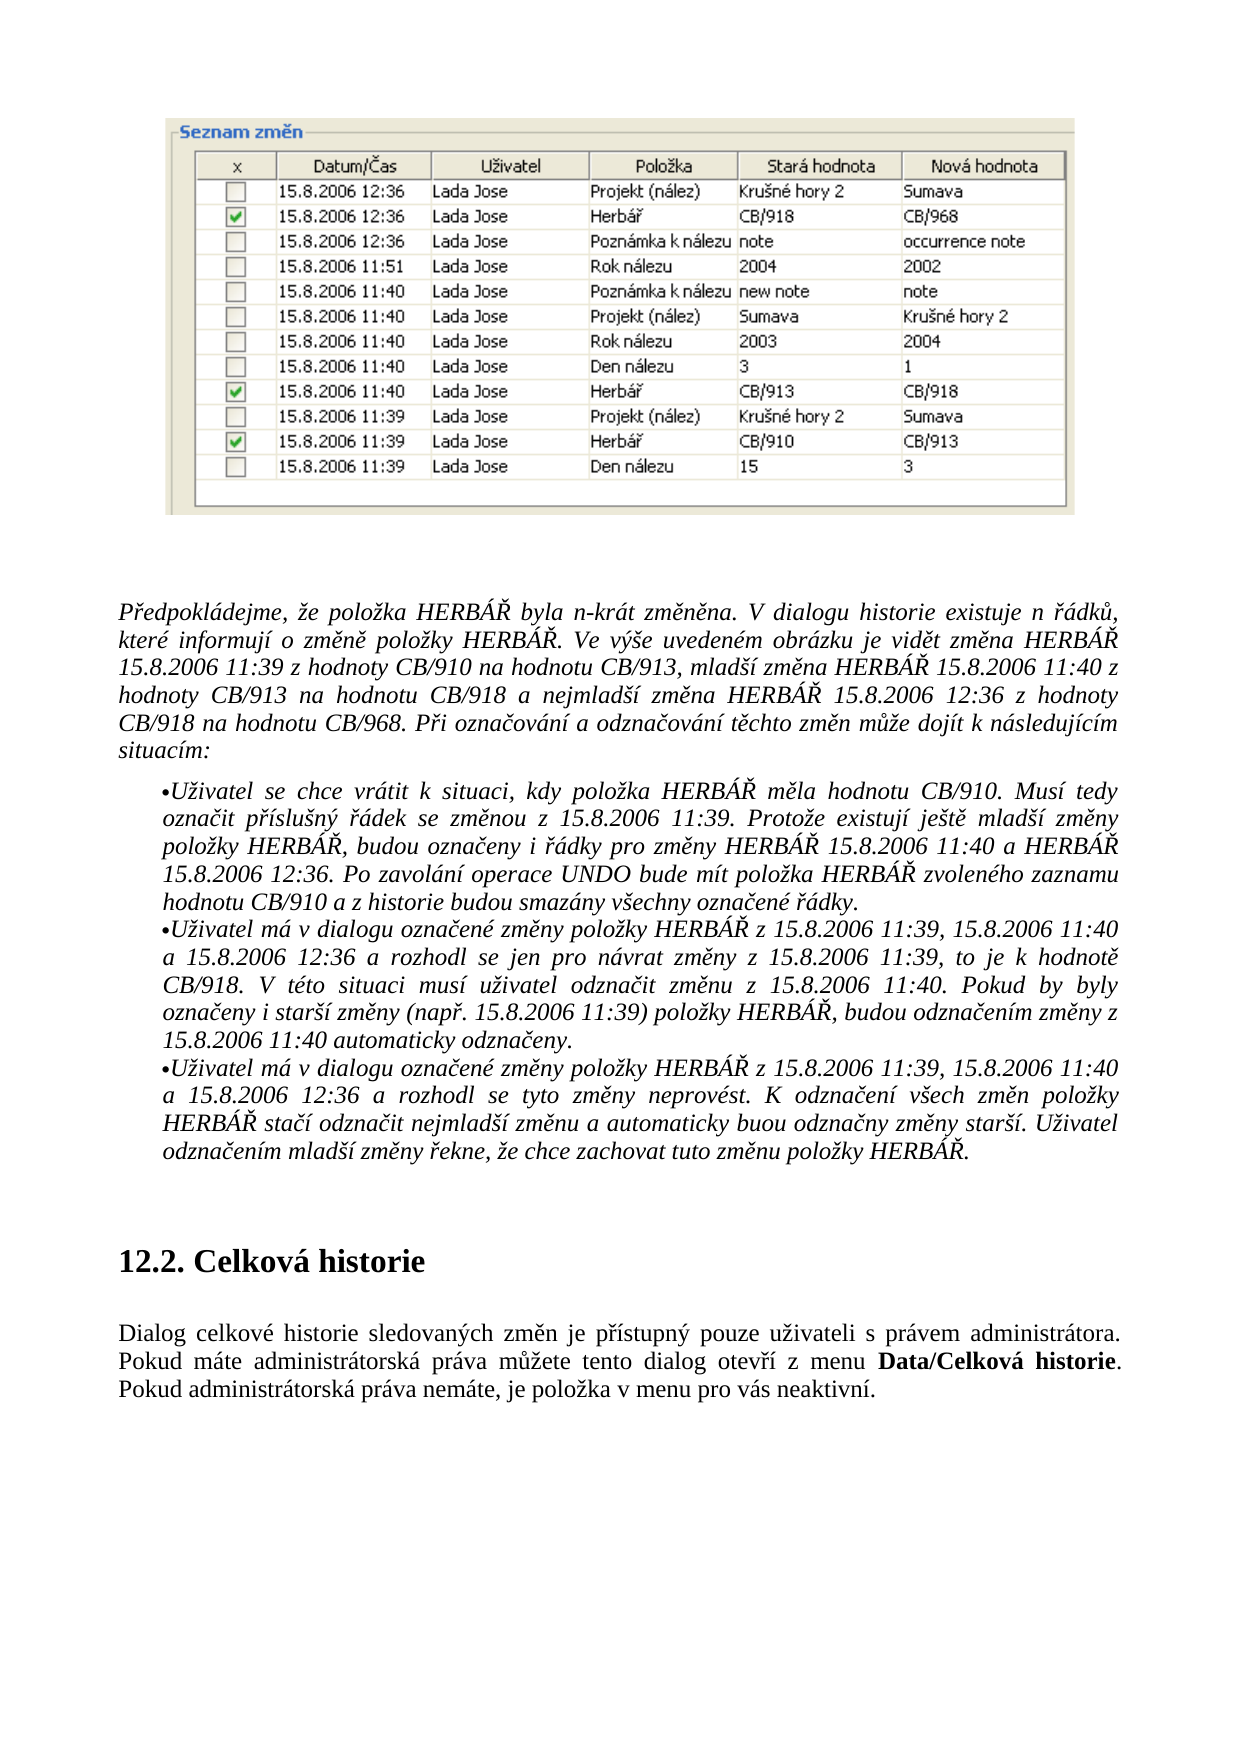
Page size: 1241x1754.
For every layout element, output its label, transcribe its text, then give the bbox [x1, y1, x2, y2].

list Uživatel má v dialogu označené změny položky HERBÁŘ z 15.8.2006 11:39, 15.8.2006 11:40 a 15.8.2006 12:36 a rozhodl se jen pro návrat změny z 15.8.2006 11:39, to je k hodnotě CB/918. V této situaci musí uživatel odznačit změnu z 15.8.2006 11:40. Pokud by byly označeny i starší změny (např. 15.8.2006 11:39) položky HERBÁŘ, budou odznačením změny z 15.8.2006 11:40 automaticky odznačeny. [162, 915, 1122, 1054]
list Uživatel se chce vrátit k situaci, kdy položka HERBÁŘ měla hodnotu CB/910. Musí tedy označit příslušný řádek se změnou z 15.8.2006 11:39. Protože existují ještě mladší změny položky HERBÁŘ, budou označeny i řádky pro změny HERBÁŘ 15.8.2006 11:40 a HERBÁŘ 15.8.2006 12:36. Po zavolání operace UNDO bude mít položka HERBÁŘ zvoleného zaznamu hodnotu CB/910 a z historie budou smazány všechny označené řádky. [162, 777, 1122, 915]
picture [165, 118, 1075, 515]
text Předpokládejme, že položka HERBÁŘ byla n-krát změněna. V dialogu historie existuje n řádků, které informují o změně položky HERBÁŘ. Ve výše uvedeném obrázku je vidět změna HERBÁŘ 15.8.2006 11:39 z hodnoty CB/910 na hodnotu CB/913, mladší změna HERBÁŘ 15.8.2006 11:40 z hodnoty CB/913 na hodnotu CB/918 a nejmladší změna HERBÁŘ 15.8.2006 12:36 z hodnoty CB/918 na hodnotu CB/968. Při označování a odznačování těchto změn může dojít k následujícím situacím: [118, 118, 1122, 764]
subtitle 12.2. Celková historie [118, 1242, 1122, 1279]
text Dialog celkové historie sledovaných změn je přístupný pouze uživateli s právem administrátora. Pokud máte administrátorská práva můžete tento dialog otevří z menu Data/Celková historie. Pokud administrátorská práva nemáte, je položka v menu pro vás neaktivní. [118, 1292, 1122, 1403]
list Uživatel má v dialogu označené změny položky HERBÁŘ z 15.8.2006 11:39, 15.8.2006 11:40 a 15.8.2006 12:36 a rozhodl se tyto změny neprovést. K odznačení všech změn položky HERBÁŘ stačí odznačit nejmladší změnu a automaticky buou odznačny změny starší. Uživatel odznačením mladší změny řekne, že chce zachovat tuto změnu položky HERBÁŘ. [162, 1054, 1122, 1165]
